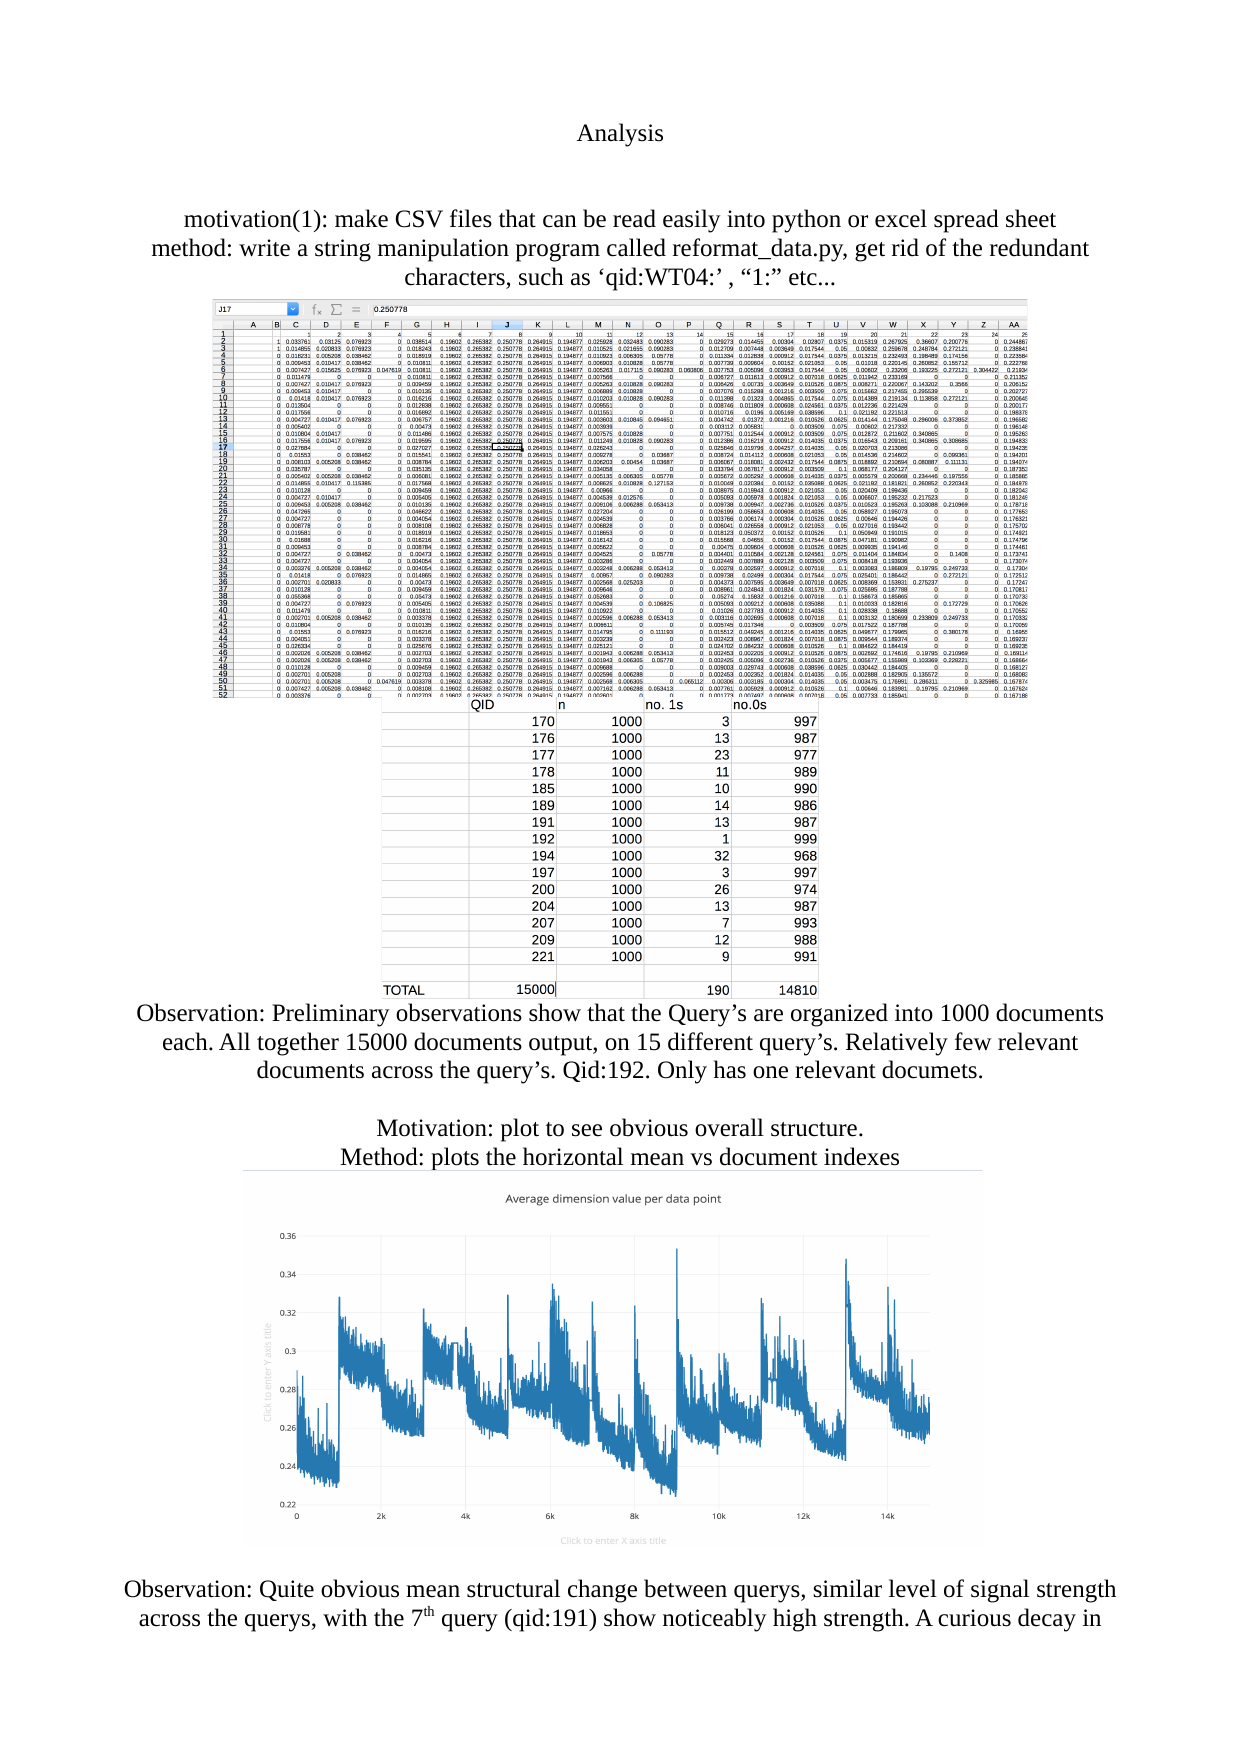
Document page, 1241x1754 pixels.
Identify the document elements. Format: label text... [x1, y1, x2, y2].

text method: write a string manipulation program called reformat_data.py, get rid of the redundant characters, such as ‘qid:WT04:’ , “1:” etc... [118, 233, 1122, 291]
text Observation: Quite obvious mean structural change between querys, similar level of signal strength across the querys, with the 7th query (qid:191) show noticeably high strength. A curious decay in [118, 1574, 1122, 1632]
text Motivation: plot to see obvious overall structure. [118, 1113, 1122, 1142]
text Method: plots the horizontal mean vs document indexes [118, 1142, 1122, 1171]
text Observation: Preliminary observations show that the Query’s are organized into 1000 documents each. All together 15000 documents output, on 15 different query’s. Relatively few relevant documents across the query’s. Qid:192. Only has one relevant documets. [118, 291, 1122, 1084]
text Analysis [118, 118, 1122, 147]
picture [212, 299, 1028, 999]
text motivation(1): make CSV files that can be read easily into python or excel spread sheet [118, 204, 1122, 233]
picture [242, 1170, 983, 1546]
